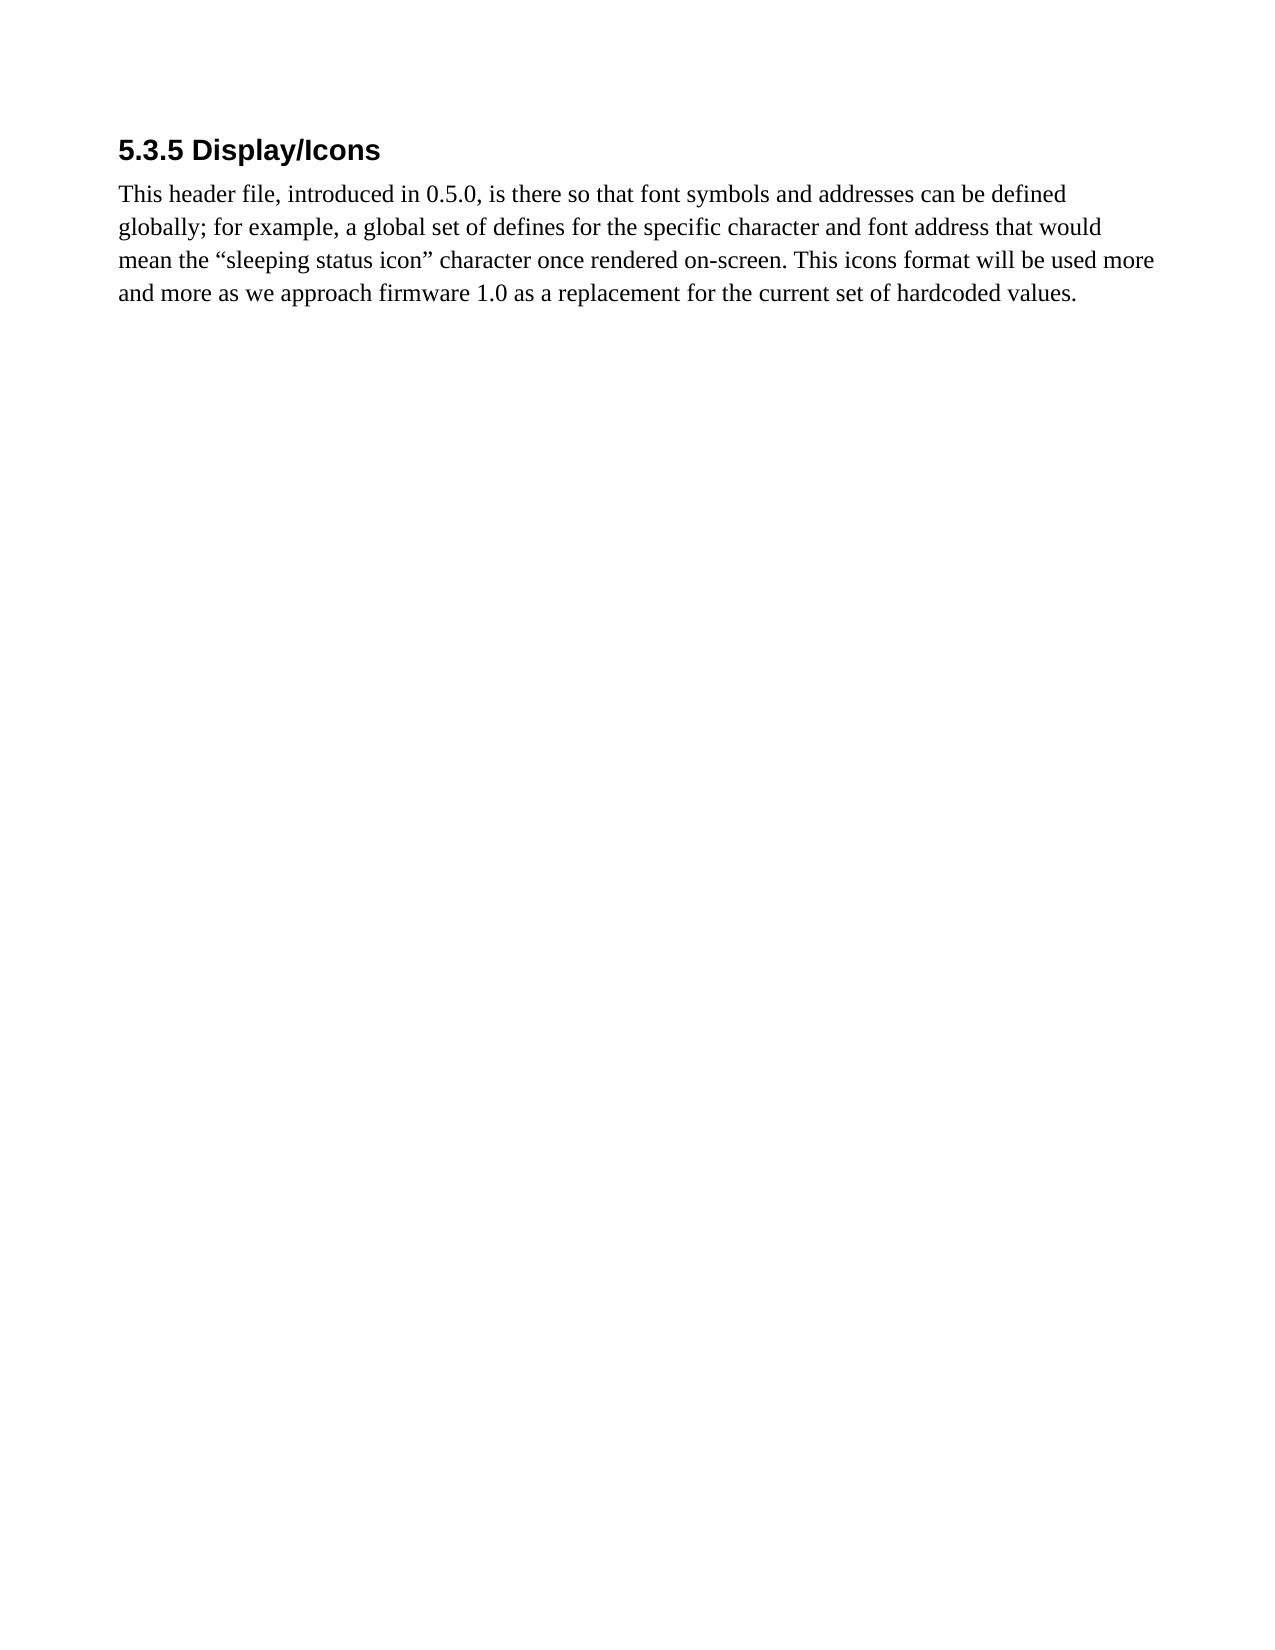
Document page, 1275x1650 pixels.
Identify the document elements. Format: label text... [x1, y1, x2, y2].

text This header file, introduced in 0.5.0, is there so that font symbols and addresses can be defined globally; for example, a global set of defines for the specific character and font address that would mean the “sleeping status icon” character once rendered on-screen. This icons format will be used more and more as we approach firmware 1.0 as a replacement for the current set of hardcoded values. [118, 179, 1157, 307]
subtitle 5.3.5 Display/Icons [118, 133, 1157, 166]
